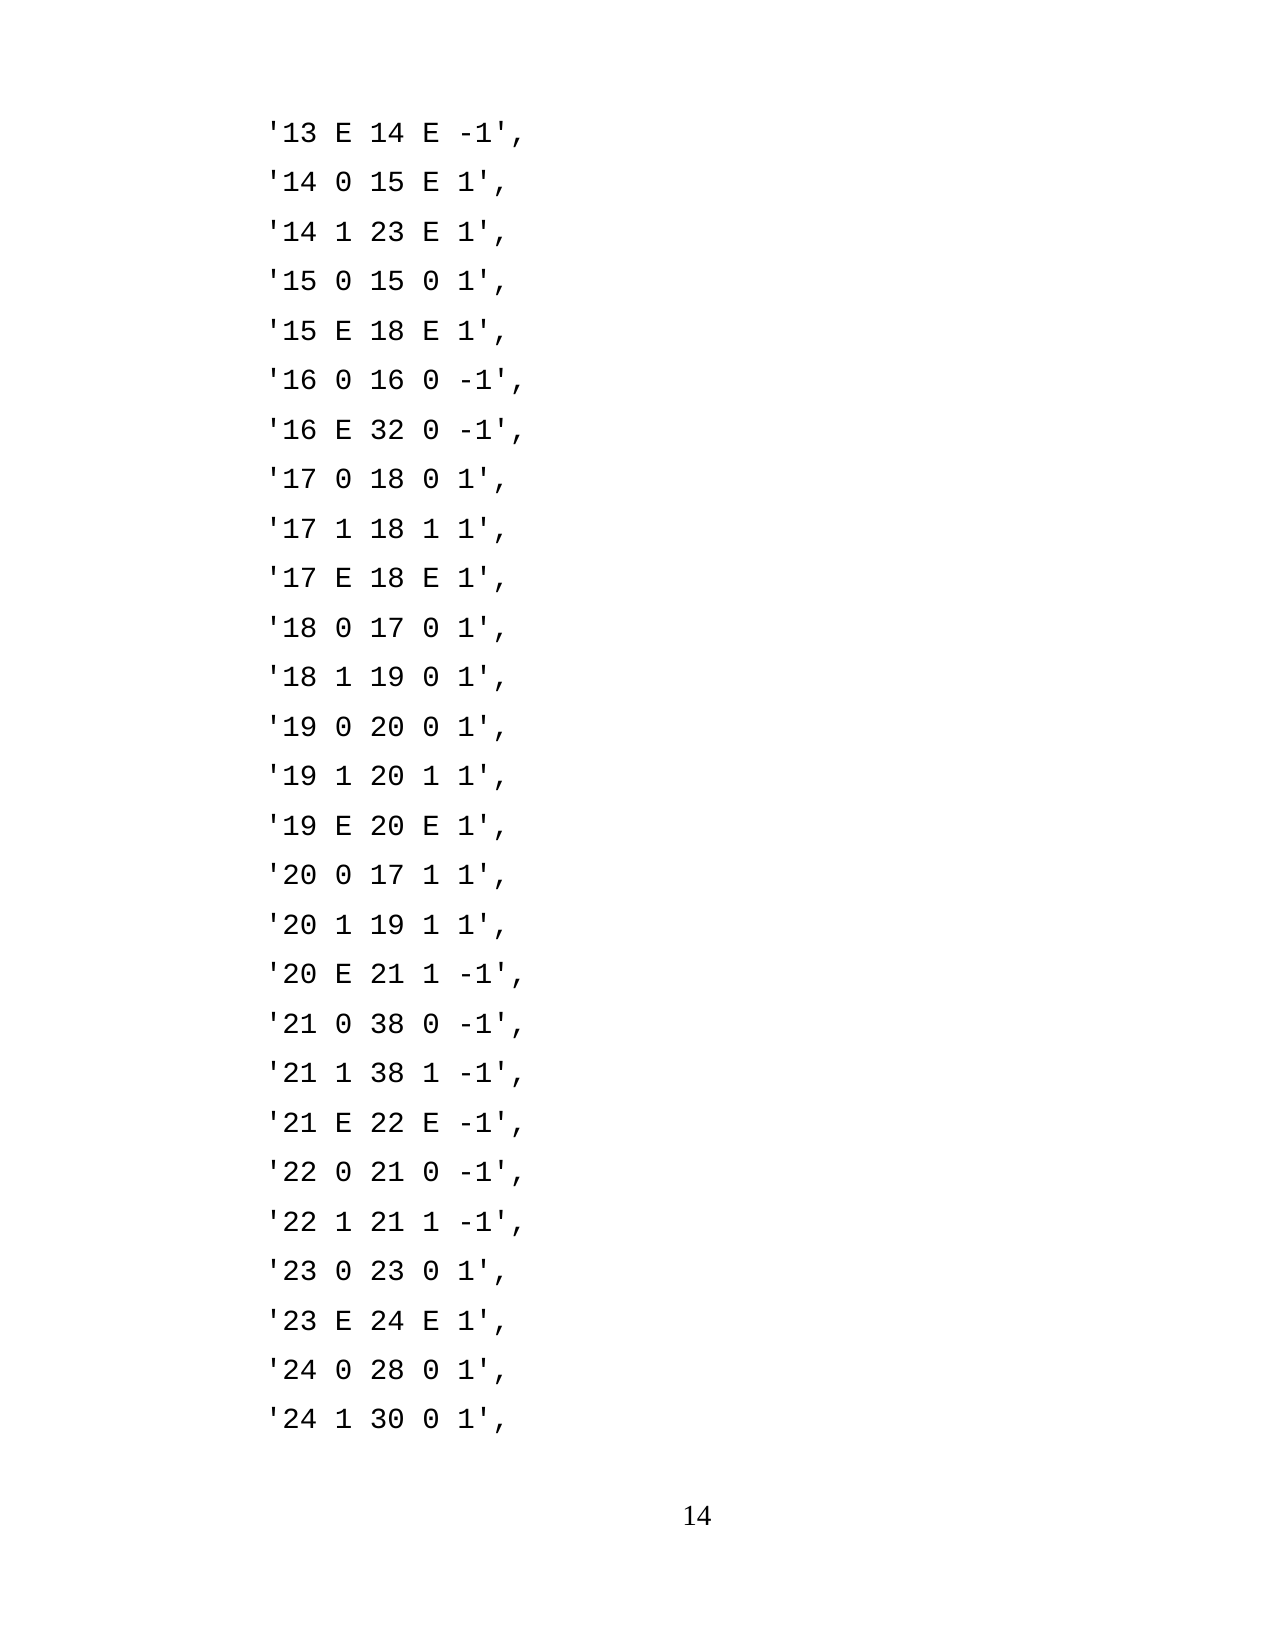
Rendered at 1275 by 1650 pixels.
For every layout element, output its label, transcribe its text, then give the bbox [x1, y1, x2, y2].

list '21 E 22 E -1', [177, 1108, 1216, 1141]
list '23 0 23 0 1', [177, 1256, 1216, 1289]
list '20 0 17 1 1', [177, 860, 1216, 893]
list '20 E 21 1 -1', [177, 959, 1216, 992]
list '14 0 15 E 1', [177, 168, 1216, 201]
list '19 0 20 0 1', [177, 712, 1216, 745]
list '24 0 28 0 1', [177, 1355, 1216, 1388]
list '15 0 15 0 1', [177, 267, 1216, 299]
list '20 1 19 1 1', [177, 910, 1216, 943]
list '18 0 17 0 1', [177, 613, 1216, 646]
list '15 E 18 E 1', [177, 316, 1216, 349]
list '22 0 21 0 -1', [177, 1157, 1216, 1190]
list '17 E 18 E 1', [177, 563, 1216, 596]
list '16 E 32 0 -1', [177, 415, 1216, 448]
list '13 E 14 E -1', [177, 118, 1216, 151]
list '24 1 30 0 1', [177, 1404, 1216, 1438]
list '17 0 18 0 1', [177, 464, 1216, 497]
list '16 0 16 0 -1', [177, 366, 1216, 398]
list '23 E 24 E 1', [177, 1306, 1216, 1339]
list '18 1 19 0 1', [177, 662, 1216, 695]
list '17 1 18 1 1', [177, 514, 1216, 547]
list '19 E 20 E 1', [177, 811, 1216, 844]
list '14 1 23 E 1', [177, 217, 1216, 250]
list '21 1 38 1 -1', [177, 1058, 1216, 1091]
list '21 0 38 0 -1', [177, 1009, 1216, 1042]
list '19 1 20 1 1', [177, 761, 1216, 794]
list '22 1 21 1 -1', [177, 1207, 1216, 1240]
